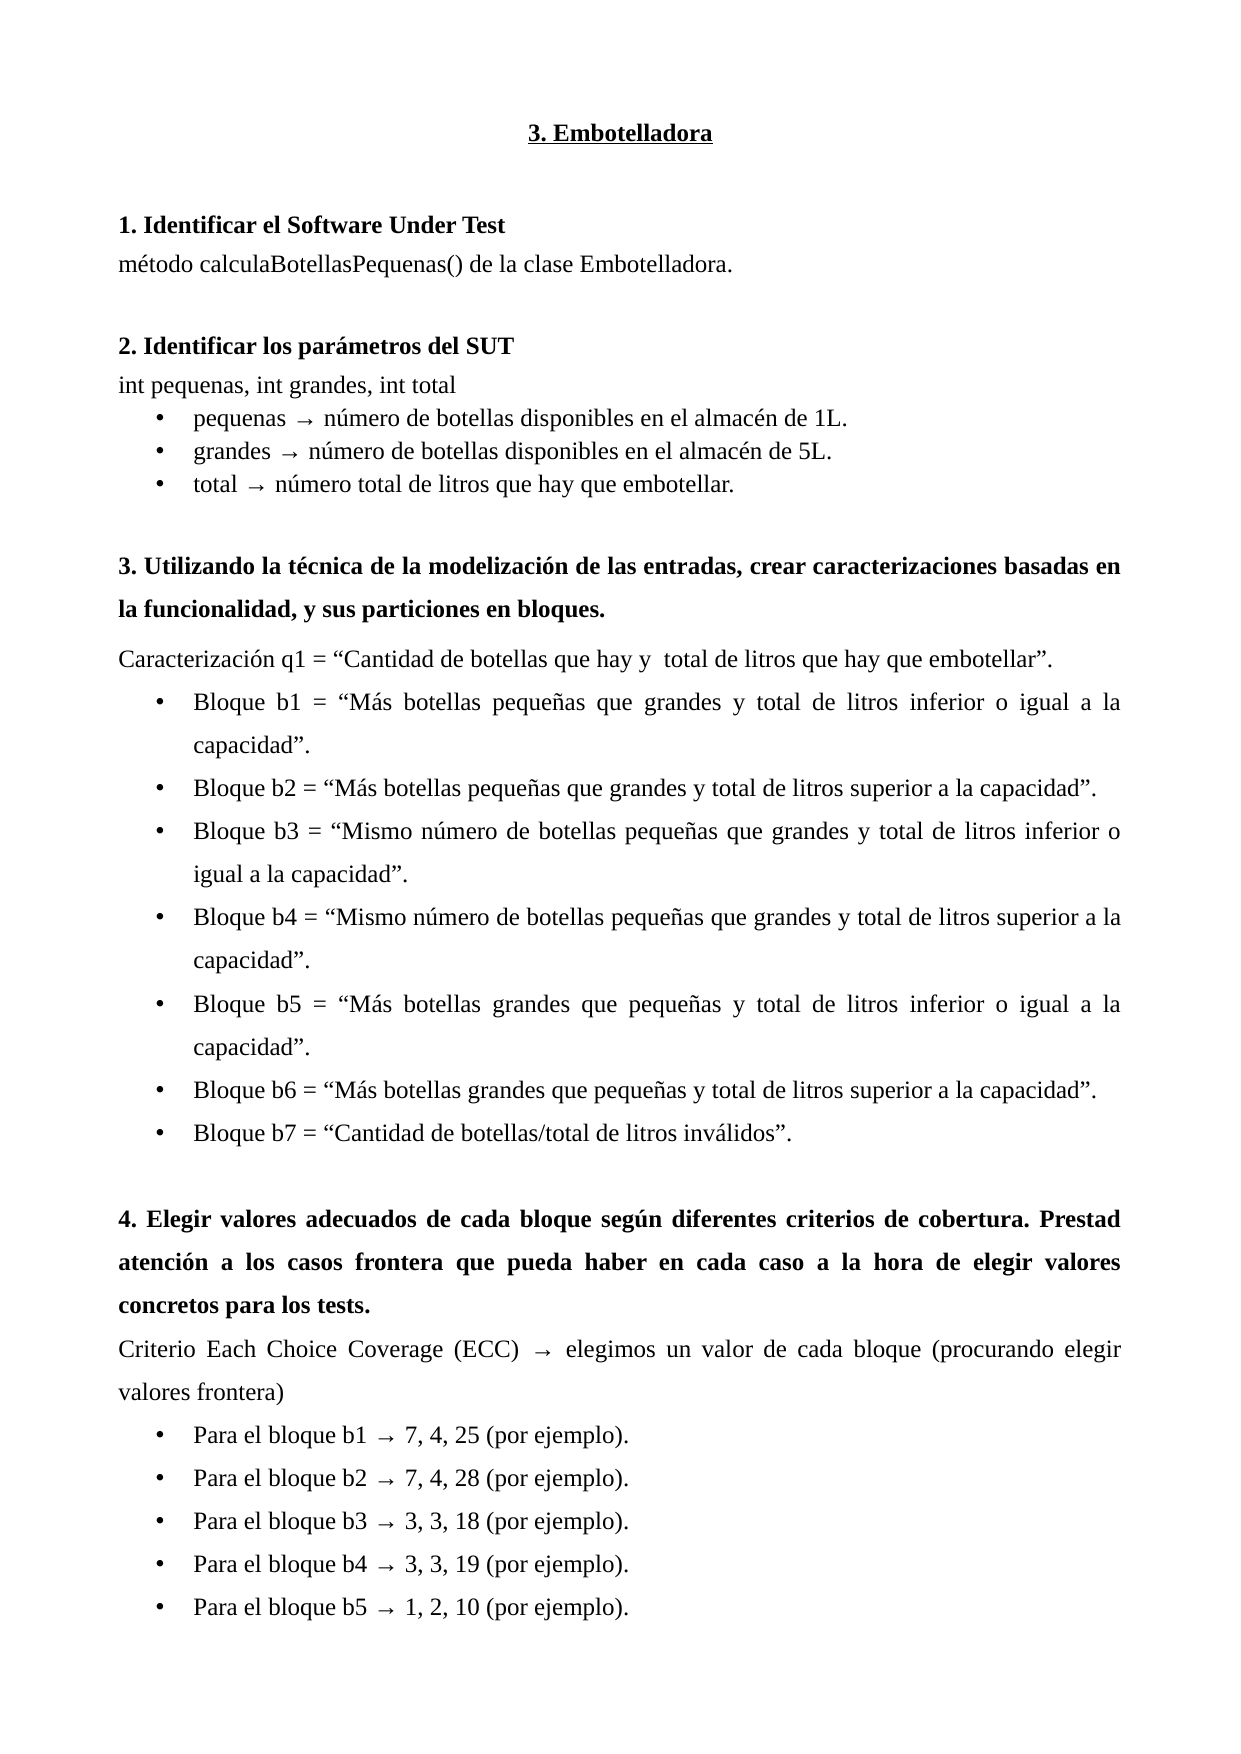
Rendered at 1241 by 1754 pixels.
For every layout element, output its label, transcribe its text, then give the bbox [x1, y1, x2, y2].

list Bloque b1 = “Más botellas pequeñas que grandes y total de litros inferior o igual a la capacidad”. [156, 687, 1122, 759]
text 2. Identificar los parámetros del SUT [118, 331, 1122, 360]
list Para el bloque b5 → 1, 2, 10 (por ejemplo). [156, 1592, 1122, 1621]
text 3. Utilizando la técnica de la modelización de las entradas, crear caracterizaciones basadas en la funcionalidad, y sus particiones en bloques. [118, 551, 1122, 623]
text método calculaBotellasPequenas() de la clase Embotelladora. [118, 249, 1122, 278]
list Bloque b5 = “Más botellas grandes que pequeñas y total de litros inferior o igual a la capacidad”. [156, 989, 1122, 1061]
list total → número total de litros que hay que embotellar. [156, 469, 1122, 498]
list Bloque b2 = “Más botellas pequeñas que grandes y total de litros superior a la capacidad”. [156, 773, 1122, 802]
text 3. Embotelladora [118, 118, 1122, 147]
list Bloque b7 = “Cantidad de botellas/total de litros inválidos”. [156, 1118, 1122, 1147]
text Caracterización q1 = “Cantidad de botellas que hay y total de litros que hay que embotellar”. [118, 644, 1122, 672]
list Para el bloque b4 → 3, 3, 19 (por ejemplo). [156, 1549, 1122, 1578]
list Para el bloque b1 → 7, 4, 25 (por ejemplo). [156, 1420, 1122, 1449]
list pequenas → número de botellas disponibles en el almacén de 1L. [156, 403, 1122, 432]
text 4. Elegir valores adecuados de cada bloque según diferentes criterios de cobertura. Prestad atención a los casos frontera que pueda haber en cada caso a la hora de elegir valores concretos para los tests. [118, 1204, 1122, 1319]
list Para el bloque b3 → 3, 3, 18 (por ejemplo). [156, 1506, 1122, 1535]
text int pequenas, int grandes, int total [118, 370, 1122, 399]
list Para el bloque b2 → 7, 4, 28 (por ejemplo). [156, 1463, 1122, 1492]
list Bloque b3 = “Mismo número de botellas pequeñas que grandes y total de litros inferior o igual a la capacidad”. [156, 816, 1122, 888]
list Bloque b6 = “Más botellas grandes que pequeñas y total de litros superior a la capacidad”. [156, 1075, 1122, 1104]
text 1. Identificar el Software Under Test [118, 210, 1122, 239]
list Bloque b4 = “Mismo número de botellas pequeñas que grandes y total de litros superior a la capacidad”. [156, 902, 1122, 974]
list grandes → número de botellas disponibles en el almacén de 5L. [156, 436, 1122, 465]
text Criterio Each Choice Coverage (ECC) → elegimos un valor de cada bloque (procurando elegir valores frontera) [118, 1334, 1122, 1406]
